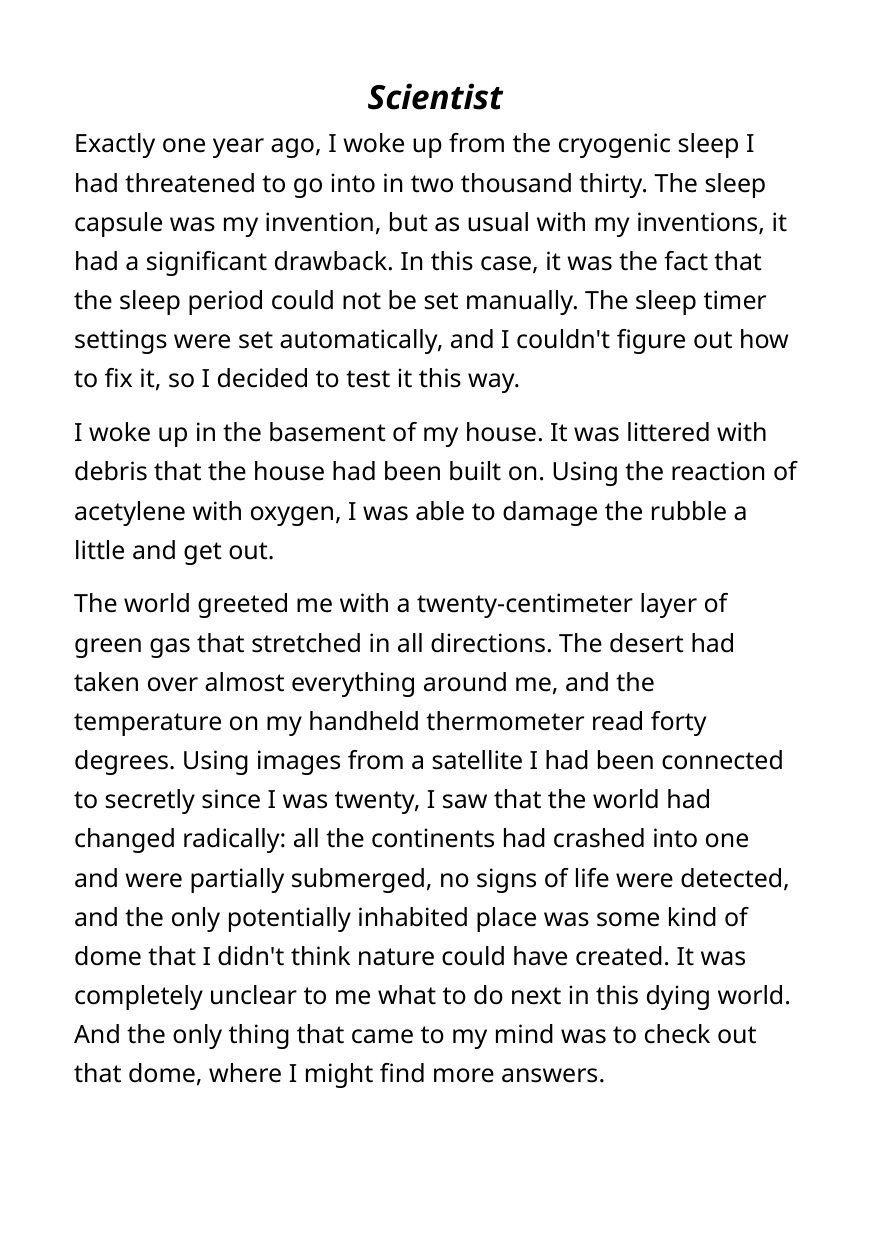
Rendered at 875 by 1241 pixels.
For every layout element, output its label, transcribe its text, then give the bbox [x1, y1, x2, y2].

text The world greeted me with a twenty-centimeter layer of green gas that stretched in all directions. The desert had taken over almost everything around me, and the temperature on my handheld thermometer read forty degrees. Using images from a satellite I had been connected to secretly since I was twenty, I saw that the world had changed radically: all the continents had crashed into one and were partially submerged, no signs of life were detected, and the only potentially inhabited place was some kind of dome that I didn't think nature could have created. It was completely unclear to me what to do next in this dying world. And the only thing that came to my mind was to check out that dome, where I might find more answers. [74, 586, 800, 1090]
text I woke up in the basement of my house. It was littered with debris that the house had been built on. Using the reaction of acetylene with oxygen, I was able to damage the rubble a little and get out. [74, 415, 800, 566]
text Exactly one year ago, I woke up from the cryogenic sleep I had threatened to go into in two thousand thirty. The sleep capsule was my invention, but as usual with my inventions, it had a significant drawback. In this case, it was the fact that the sleep period could not be set manually. The sleep timer settings were set automatically, and I couldn't figure out how to fix it, so I decided to test it this way. [74, 126, 800, 395]
text Scientist [74, 74, 800, 119]
